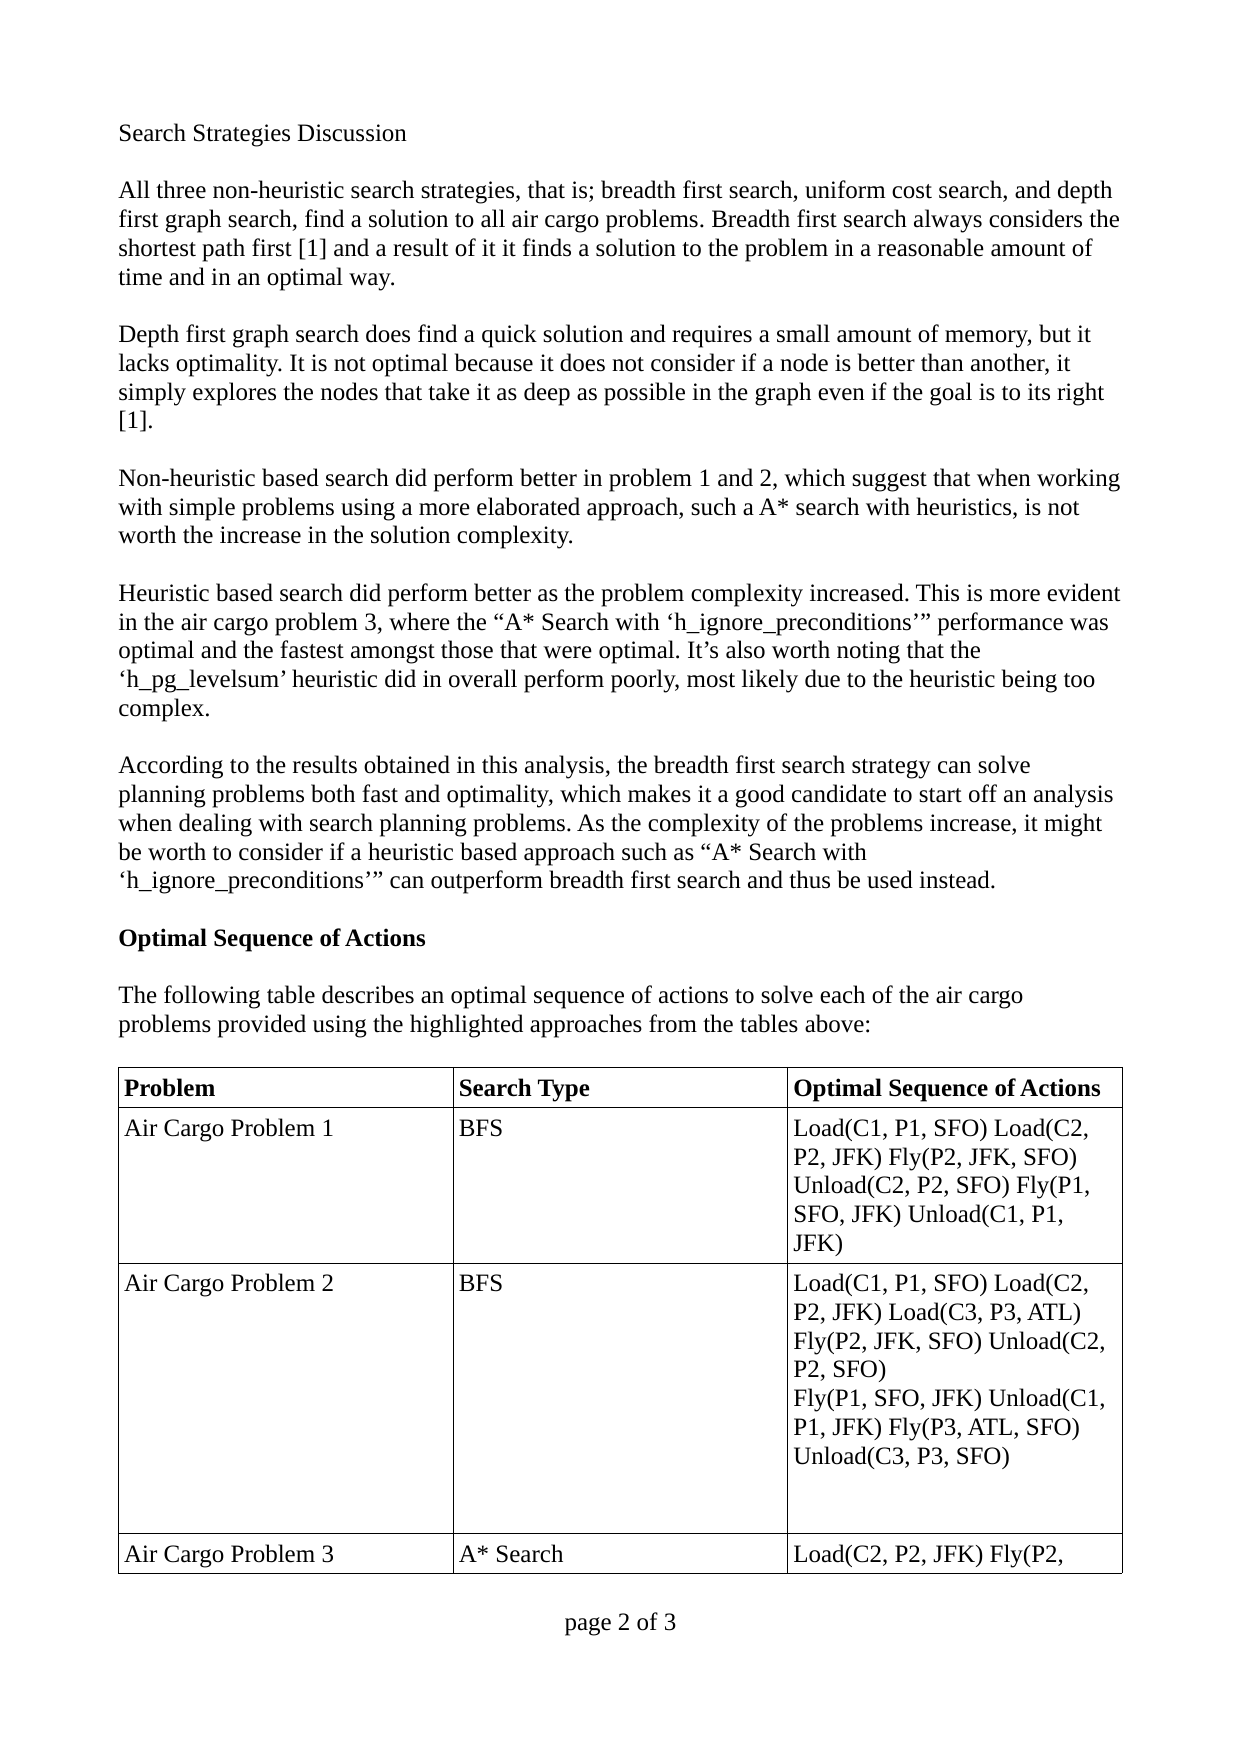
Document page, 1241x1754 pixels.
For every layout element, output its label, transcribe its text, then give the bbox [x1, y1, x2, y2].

text All three non-heuristic search strategies, that is; breadth first search, uniform cost search, and depth first graph search, find a solution to all air cargo problems. Breadth first search always considers the shortest path first [1] and a result of it it finds a solution to the problem in a reasonable amount of time and in an optimal way. [118, 176, 1122, 291]
table_header Optimal Sequence of Actions [788, 1068, 1122, 1107]
table_cell BFS [454, 1264, 787, 1533]
table_cell Air Cargo Problem 1 [119, 1108, 453, 1262]
text The following table describes an optimal sequence of actions to solve each of the air cargo problems provided using the highlighted approaches from the tables above: [118, 981, 1122, 1038]
text According to the results obtained in this analysis, the breadth first search strategy can solve planning problems both fast and optimality, which makes it a good candidate to start off an analysis when dealing with search planning problems. As the complexity of the problems increase, it might be worth to consider if a heuristic based approach such as “A* Search with ‘h_ignore_preconditions’” can outperform breadth first search and thus be used instead. [118, 751, 1122, 894]
text Depth first graph search does find a quick solution and requires a small amount of memory, but it lacks optimality. It is not optimal because it does not consider if a node is better than another, it simply explores the nodes that take it as deep as possible in the graph even if the goal is to its right [1]. [118, 319, 1122, 434]
table_header Problem [119, 1068, 453, 1107]
text Search Strategies Discussion [118, 118, 1122, 147]
table_cell Load(C1, P1, SFO) Load(C2, P2, JFK) Load(C3, P3, ATL) Fly(P2, JFK, SFO) Unload(C2, P2, SFO) Fly(P1, SFO, JFK) Unload(C1, P1, JFK) Fly(P3, ATL, SFO) Unload(C3, P3, SFO) [788, 1264, 1122, 1533]
table_cell Air Cargo Problem 3 [119, 1534, 453, 1573]
table_cell A* Search [454, 1534, 787, 1573]
table_cell Load(C1, P1, SFO) Load(C2, P2, JFK) Fly(P2, JFK, SFO) Unload(C2, P2, SFO) Fly(P1, SFO, JFK) Unload(C1, P1, JFK) [788, 1108, 1122, 1262]
text Heuristic based search did perform better as the problem complexity increased. This is more evident in the air cargo problem 3, where the “A* Search with ‘h_ignore_preconditions’” performance was optimal and the fastest amongst those that were optimal. It’s also worth noting that the ‘h_pg_levelsum’ heuristic did in overall perform poorly, most likely due to the heuristic being too complex. [118, 578, 1122, 722]
text Non-heuristic based search did perform better in problem 1 and 2, which suggest that when working with simple problems using a more elaborated approach, such a A* search with heuristics, is not worth the increase in the solution complexity. [118, 463, 1122, 549]
text Optimal Sequence of Actions [118, 923, 1122, 952]
table_cell BFS [454, 1108, 787, 1262]
table_cell Air Cargo Problem 2 [119, 1264, 453, 1533]
table_cell Load(C2, P2, JFK) Fly(P2, [788, 1534, 1122, 1573]
table_header Search Type [454, 1068, 787, 1107]
